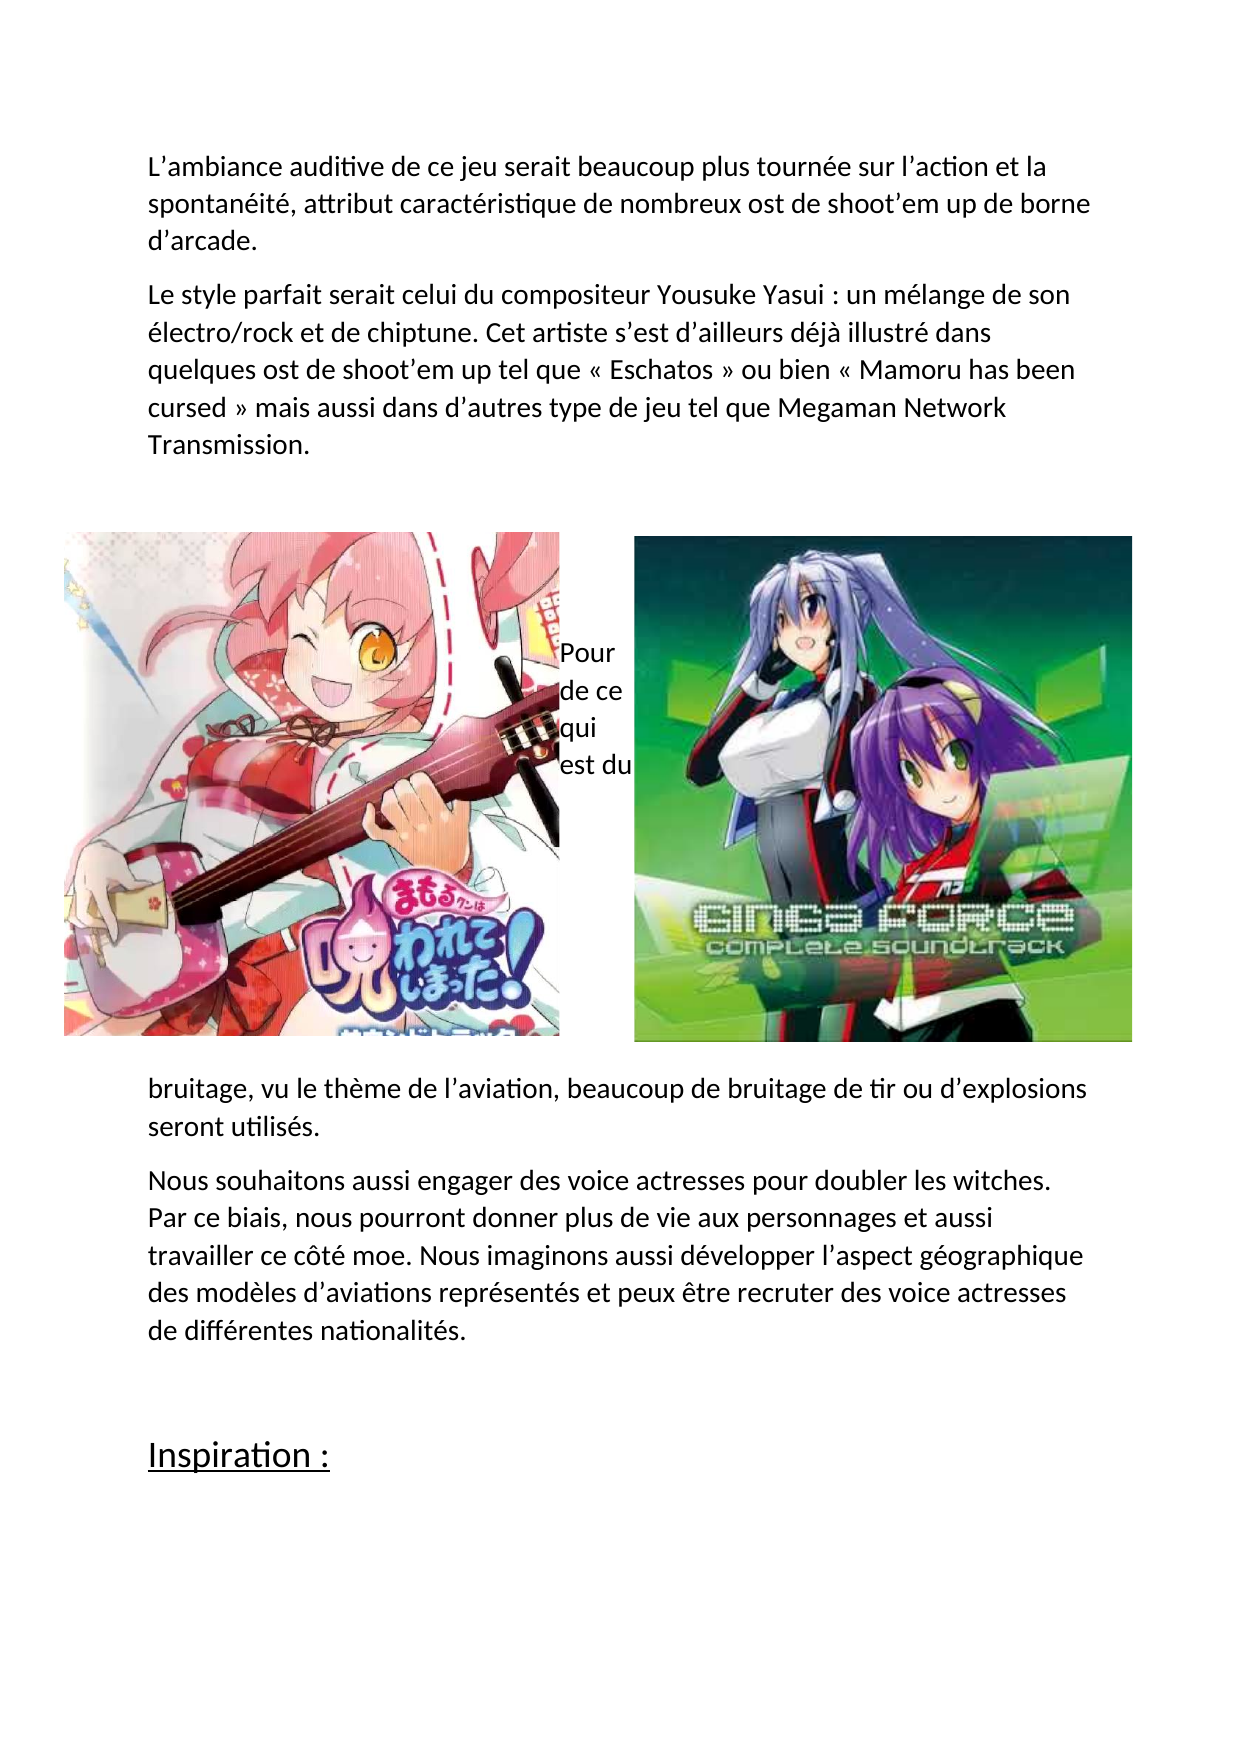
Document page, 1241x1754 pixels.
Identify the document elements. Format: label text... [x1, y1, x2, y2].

text Pour de ce qui est du bruitage, vu le thème de l’aviation, beaucoup de bruitage de tir ou d’explosions seront utilisés. [148, 634, 1093, 1144]
text Nous souhaitons aussi engager des voice actresses pour doubler les witches. Par ce biais, nous pourront donner plus de vie aux personnages et aussi travailler ce côté moe. Nous imaginons aussi développer l’aspect géographique des modèles d’aviations représentés et peux être recruter des voice actresses de différentes nationalités. [148, 1162, 1093, 1347]
text Le style parfait serait celui du compositeur Yousuke Yasui : un mélange de son électro/rock et de chiptune. Cet artiste s’est d’ailleurs déjà illustré dans quelques ost de shoot’em up tel que « Eschatos » ou bien « Mamoru has been cursed » mais aussi dans d’autres type de jeu tel que Megaman Network Transmission. [148, 276, 1093, 462]
text L’ambiance auditive de ce jeu serait beaucoup plus tournée sur l’action et la spontanéité, attribut caractéristique de nombreux ost de shoot’em up de borne d’arcade. [148, 148, 1093, 258]
text Inspiration : [148, 1431, 1093, 1476]
